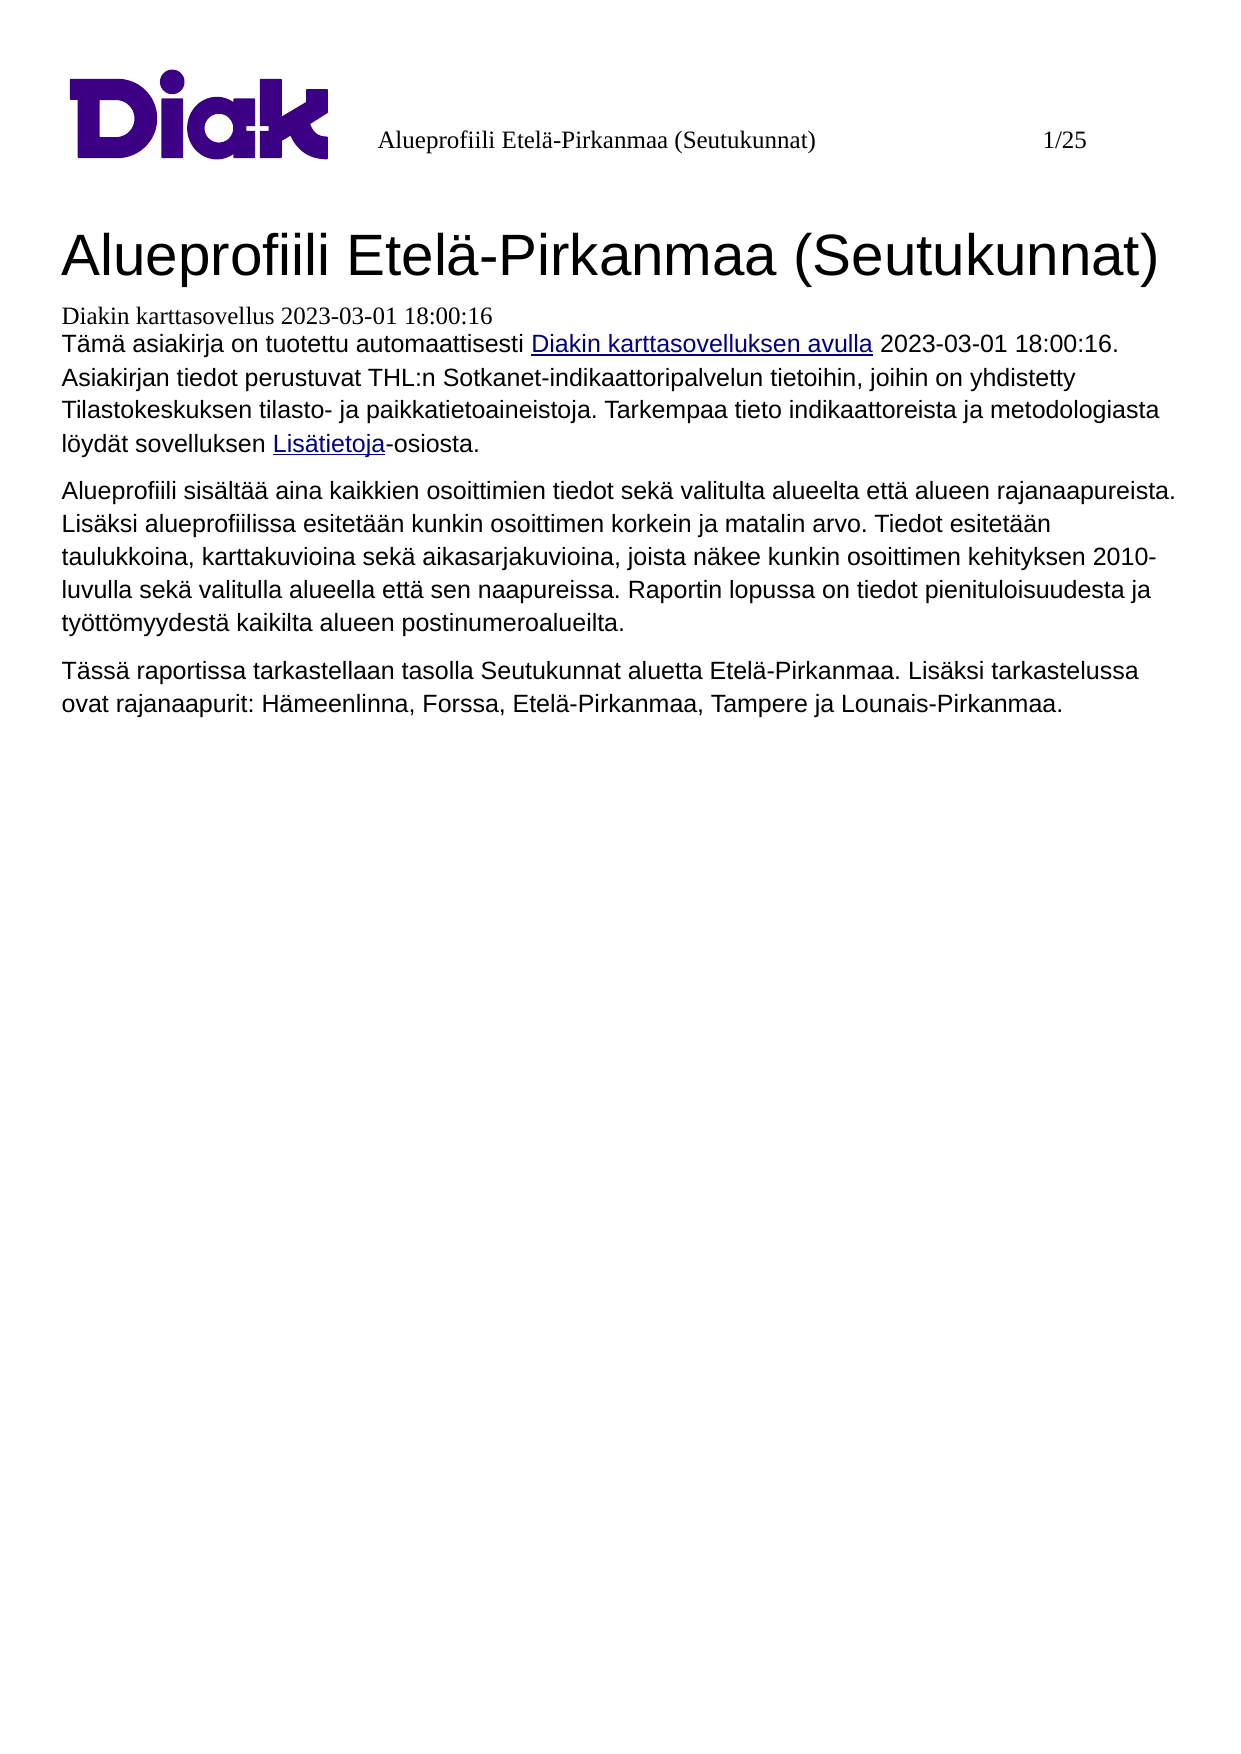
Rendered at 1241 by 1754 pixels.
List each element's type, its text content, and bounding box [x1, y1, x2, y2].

title Alueprofiili Etelä-Pirkanmaa (Seutukunnat) [61, 221, 1179, 288]
text Tämä asiakirja on tuotettu automaattisesti Diakin karttasovelluksen avulla 2023-03-01 18:00:16. Asiakirjan tiedot perustuvat THL:n Sotkanet-indikaattoripalvelun tietoihin, joihin on yhdistetty Tilastokeskuksen tilasto- ja paikkatietoaineistoja. Tarkempaa tieto indikaattoreista ja metodologiasta löydät sovelluksen Lisätietoja-osiosta. [61, 329, 1179, 457]
text Diakin karttasovellus 2023-03-01 18:00:16 [61, 301, 1179, 329]
text Alueprofiili sisältää aina kaikkien osoittimien tiedot sekä valitulta alueelta että alueen rajanaapureista. Lisäksi alueprofiilissa esitetään kunkin osoittimen korkein ja matalin arvo. Tiedot esitetään taulukkoina, karttakuvioina sekä aikasarjakuvioina, joista näkee kunkin osoittimen kehityksen 2010-luvulla sekä valitulla alueella että sen naapureissa. Raportin lopussa on tiedot pienituloisuudesta ja työttömyydestä kaikilta alueen postinumeroalueilta. [61, 476, 1179, 637]
text Tässä raportissa tarkastellaan tasolla Seutukunnat aluetta Etelä-Pirkanmaa. Lisäksi tarkastelussa ovat rajanaapurit: Hämeenlinna, Forssa, Etelä-Pirkanmaa, Tampere ja Lounais-Pirkanmaa. [61, 656, 1179, 718]
